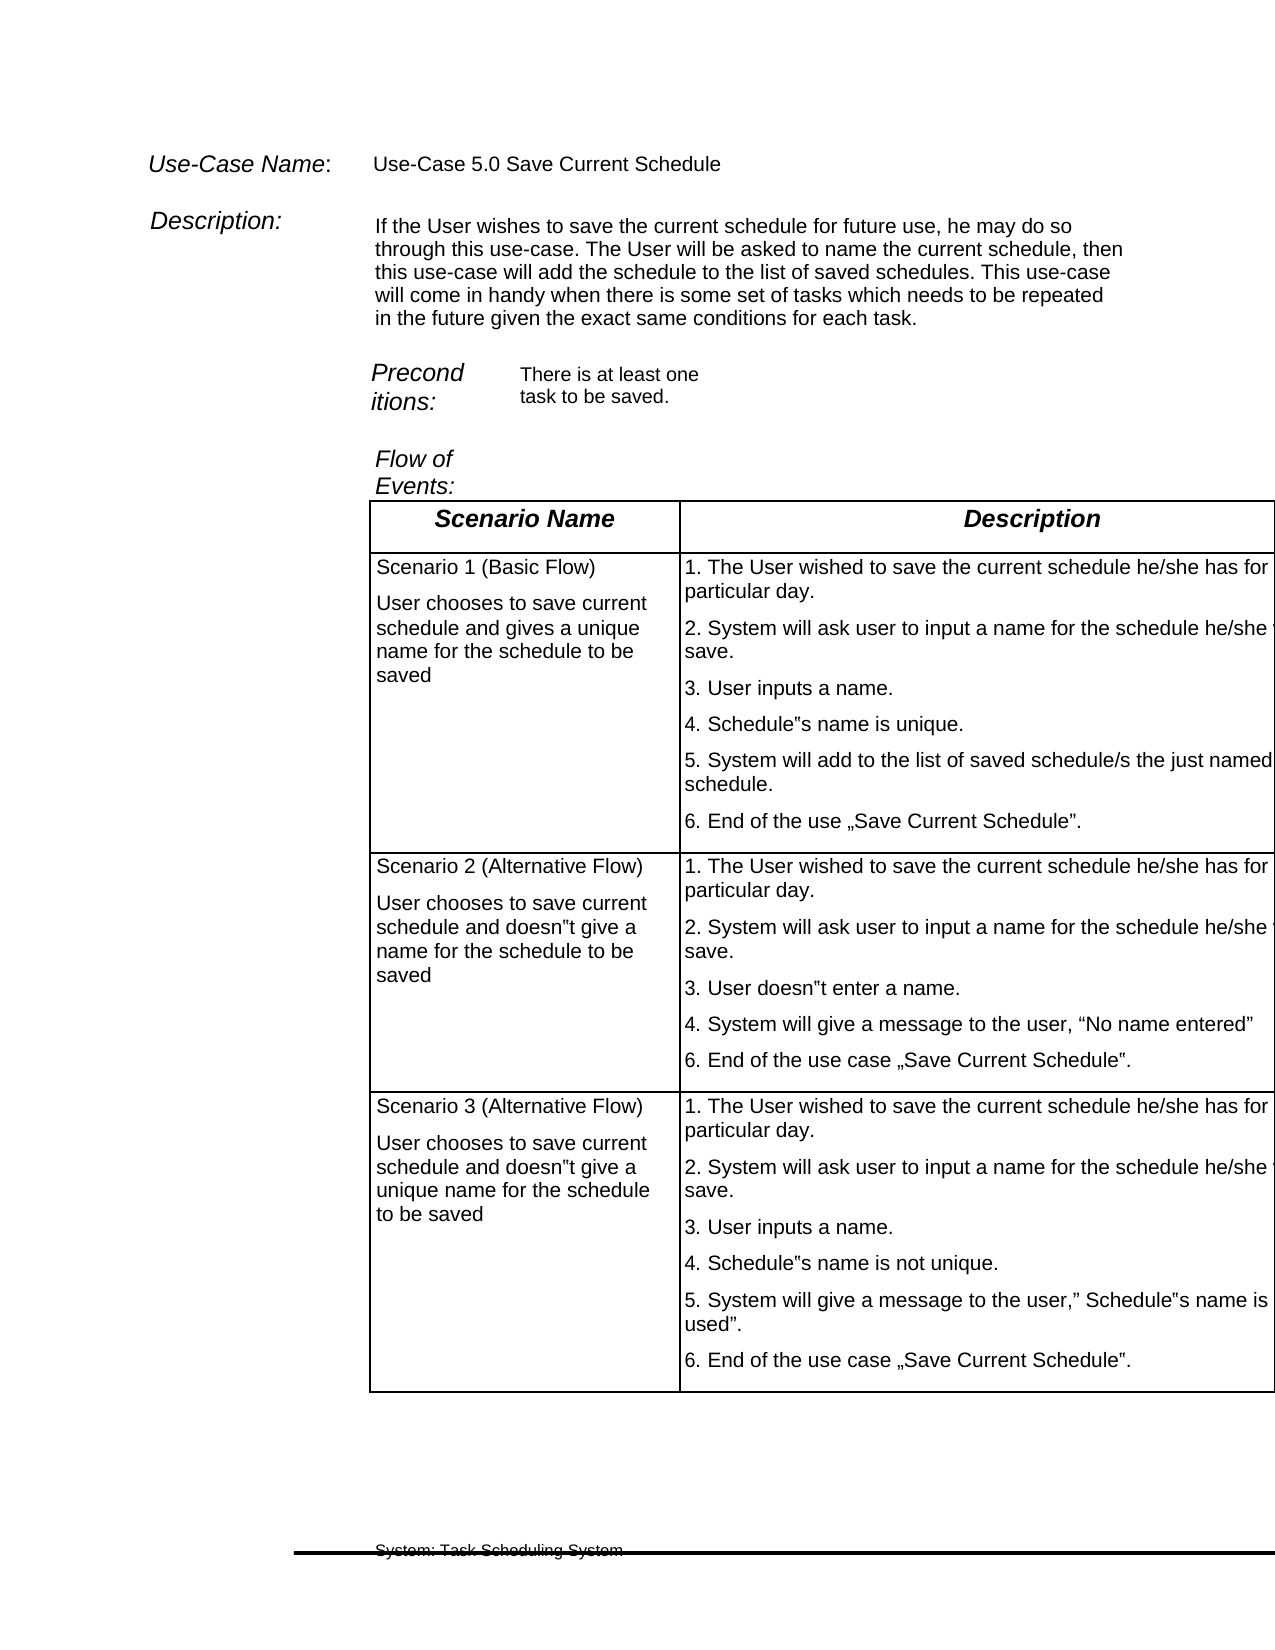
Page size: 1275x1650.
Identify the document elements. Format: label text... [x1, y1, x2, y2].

table_cell [371, 1373, 679, 1391]
table_cell User inputs a name. [703, 1203, 1274, 1239]
table_cell [681, 903, 703, 915]
table_cell [371, 833, 679, 852]
table_cell 5. [681, 1276, 703, 1312]
table_cell User chooses to save current [371, 879, 679, 915]
table_cell save. [681, 939, 1274, 963]
table_cell 2. System will ask user to input a name for the schedule he/she wanted to [681, 616, 1274, 639]
table_cell User chooses to save current [371, 1118, 679, 1155]
table_cell 1. The User wished to save the current schedule he/she has for that [681, 854, 1274, 879]
table_cell unique name for the schedule [371, 1179, 679, 1202]
table_cell [681, 833, 1274, 852]
table_cell [371, 1276, 679, 1312]
table_cell 2. System will ask user to input a name for the schedule he/she wanted to [681, 915, 1274, 939]
table_cell 4. [681, 1239, 703, 1276]
table_cell 6. [681, 1336, 703, 1372]
table_cell [703, 1142, 1274, 1155]
table_cell saved [371, 664, 679, 687]
table_cell 2. System will ask user to input a name for the schedule he/she wanted to [681, 1155, 1274, 1179]
table_cell System will give a message to the user,” Schedule‟s name is already [703, 1276, 1274, 1312]
table_cell Scenario 1 (Basic Flow) [371, 554, 679, 579]
text Flow of Events: [375, 446, 468, 500]
table_cell System will give a message to the user, “No name entered” [703, 1000, 1274, 1036]
text Use-Case 5.0 Save Current Schedule [373, 153, 1125, 176]
table_header Description [703, 502, 1274, 533]
table_cell to be saved [371, 1203, 679, 1226]
table_cell [703, 903, 1274, 915]
table_cell System will add to the list of saved schedule/s the just named current [703, 736, 1274, 773]
text Description: [150, 206, 339, 235]
table_cell 6. [681, 1036, 703, 1072]
text There is at least one task to be saved. [520, 363, 725, 408]
table_cell saved [371, 963, 679, 987]
text If the User wishes to save the current schedule for future use, he may do so through this use-case. The User will be asked to name the current schedule, then this use-case will add the schedule to the list of saved schedules. This use-case will come in handy when there is some set of tasks which needs to be repeated in the future given the exact same conditions for each task. [375, 215, 1125, 330]
table_cell schedule and doesn‟t give a [371, 915, 679, 939]
table_cell [681, 1073, 1274, 1091]
table_cell 1. The User wished to save the current schedule he/she has for that [681, 554, 1274, 579]
table_cell Scenario 2 (Alternative Flow) [371, 854, 679, 879]
table_cell [371, 1073, 679, 1091]
table_cell 3. [681, 1203, 703, 1239]
table_cell save. [681, 640, 1274, 663]
table_cell schedule and gives a unique [371, 616, 679, 639]
table_cell schedule. [681, 773, 1274, 797]
table_cell User inputs a name. [703, 664, 1274, 700]
table_cell 6. [681, 797, 703, 833]
table_header Scenario Name [371, 502, 679, 533]
table_cell [703, 603, 1274, 616]
table_cell [681, 1142, 703, 1155]
table_cell 4. [681, 700, 703, 736]
table_cell [371, 1036, 679, 1072]
table_cell [371, 736, 679, 773]
table_cell End of the use „Save Current Schedule”. [703, 797, 1274, 833]
text Preconditions: [371, 358, 468, 416]
table_header [681, 502, 703, 533]
table_cell [371, 533, 679, 552]
table_cell particular day. [681, 879, 1274, 903]
text System: Task Scheduling System Page: 3 [375, 1534, 1162, 1551]
table_cell 4. [681, 1000, 703, 1036]
text Use-Case Name: [148, 150, 339, 177]
table_cell 5. [681, 736, 703, 773]
table_cell Schedule‟s name is unique. [703, 700, 1274, 736]
table_cell [371, 987, 679, 1000]
table_cell [371, 1336, 679, 1372]
table_cell End of the use case „Save Current Schedule‟. [703, 1336, 1274, 1372]
table_cell [703, 1373, 1274, 1391]
table_cell 3. [681, 963, 703, 1000]
table_cell [681, 533, 1274, 552]
table_cell End of the use case „Save Current Schedule‟. [703, 1036, 1274, 1072]
table_cell [371, 1226, 679, 1239]
table_cell Scenario 3 (Alternative Flow) [371, 1093, 679, 1118]
table_cell particular day. [681, 579, 1274, 603]
table_cell name for the schedule to be [371, 640, 679, 663]
table_cell Schedule‟s name is not unique. [703, 1239, 1274, 1276]
table_cell User chooses to save current [371, 579, 679, 616]
table_cell 1. The User wished to save the current schedule he/she has for that [681, 1093, 1274, 1118]
table_cell schedule and doesn‟t give a [371, 1155, 679, 1179]
table_cell used”. [681, 1312, 1274, 1336]
table_cell [681, 603, 703, 616]
table_cell save. [681, 1179, 1274, 1202]
table_cell User doesn‟t enter a name. [703, 963, 1274, 1000]
table_cell [371, 1000, 679, 1036]
table_cell [371, 1312, 679, 1336]
table_cell [371, 773, 679, 797]
table_cell particular day. [681, 1118, 1274, 1142]
table_cell [371, 797, 679, 833]
text System: Task Scheduling System Page: 3 [375, 1555, 1162, 1562]
table_cell [371, 700, 679, 736]
table_cell [371, 1239, 679, 1276]
table_cell [371, 687, 679, 700]
table_cell 3. [681, 664, 703, 700]
table_cell [681, 1373, 703, 1391]
table_cell name for the schedule to be [371, 939, 679, 963]
